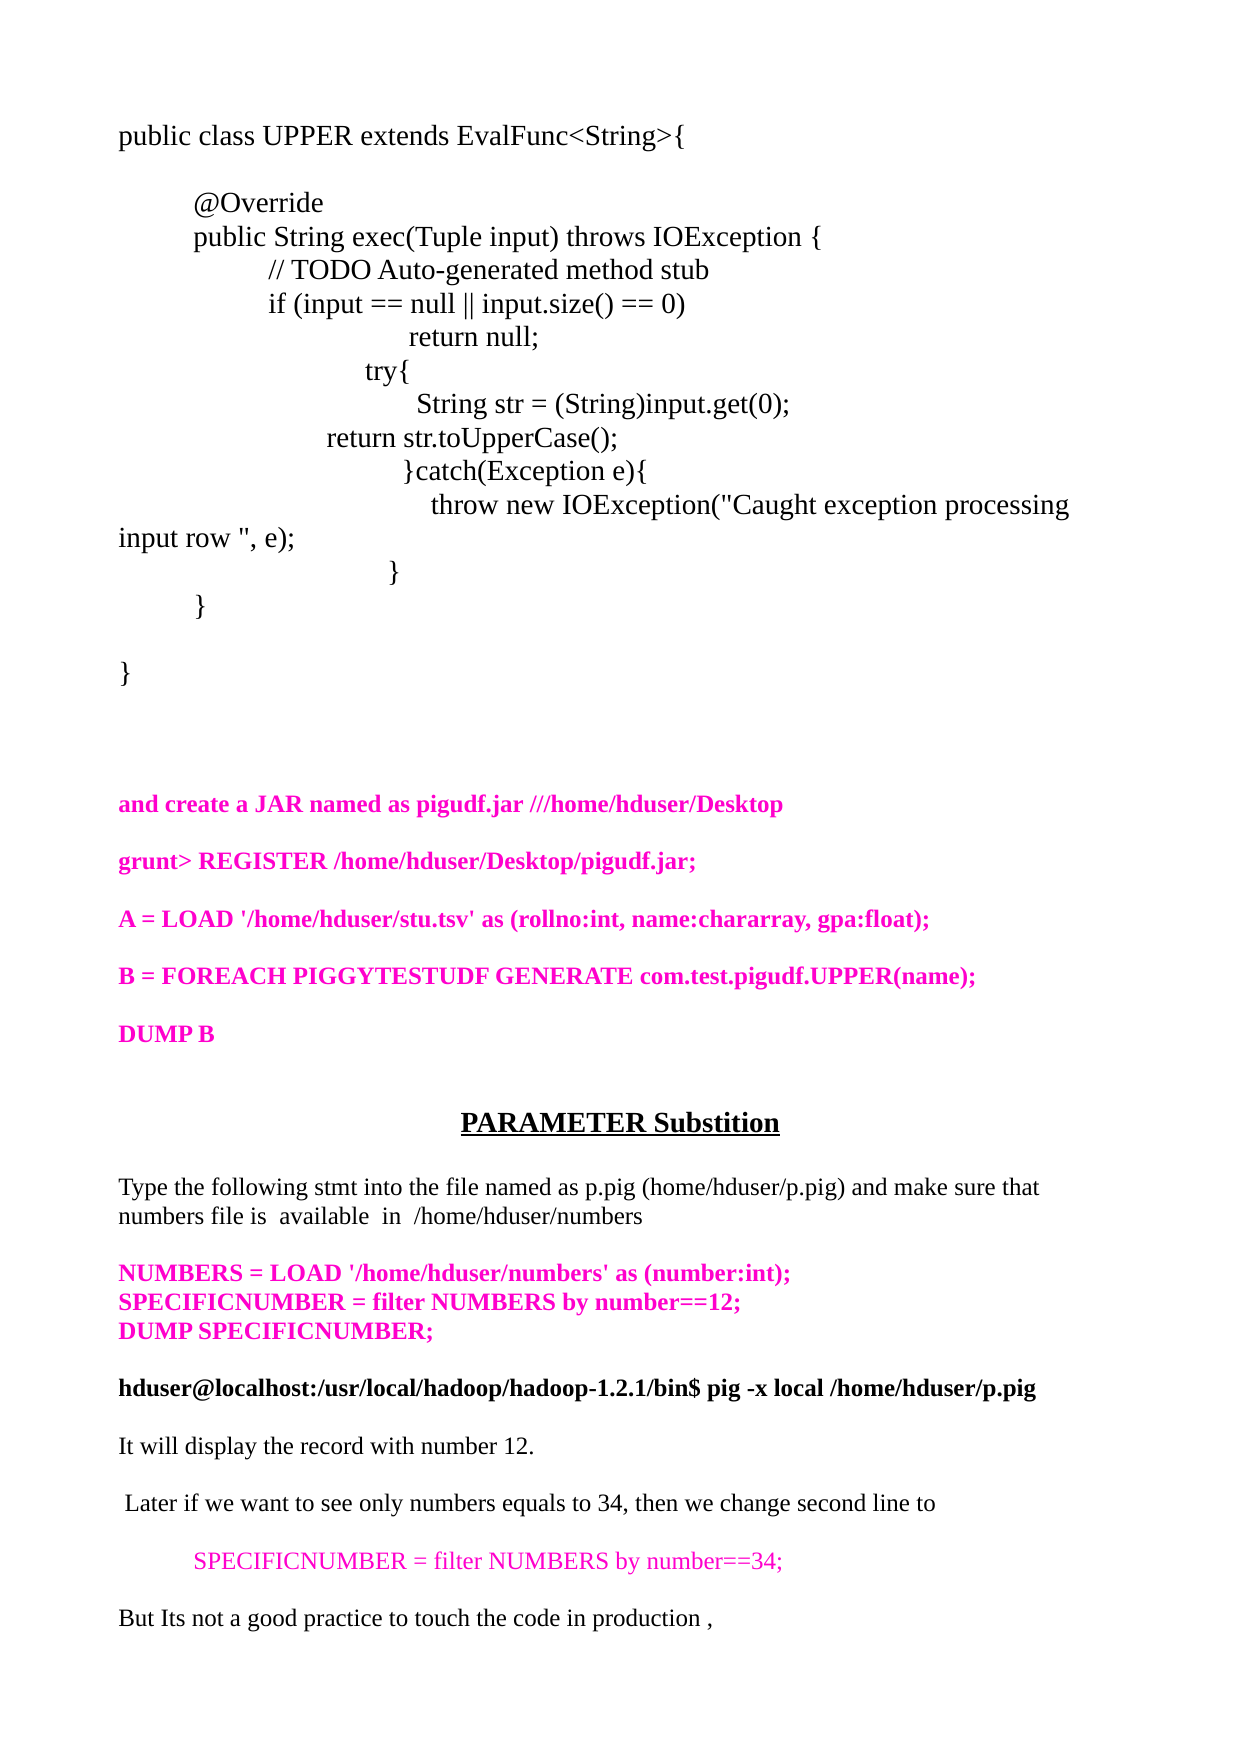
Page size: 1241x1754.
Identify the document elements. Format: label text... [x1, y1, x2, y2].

text B = FOREACH PIGGYTESTUDF GENERATE com.test.pigudf.UPPER(name); [118, 961, 1122, 990]
text } [118, 554, 1122, 588]
text But Its not a good practice to touch the code in production , [118, 1603, 1122, 1632]
text Type the following stmt into the file named as p.pig (home/hduser/p.pig) and make sure that numbers file is available in /home/hduser/numbers [118, 1172, 1122, 1230]
text and create a JAR named as pigudf.jar ///home/hduser/Desktop [118, 789, 1122, 818]
text try{ [118, 353, 1122, 386]
text } [118, 655, 1122, 688]
text }catch(Exception e){ [118, 453, 1122, 487]
text @Override [118, 185, 1122, 219]
text throw new IOException("Caught exception processing input row ", e); [118, 487, 1122, 554]
text A = LOAD '/home/hduser/stu.tsv' as (rollno:int, name:chararray, gpa:float); [118, 904, 1122, 933]
text String str = (String)input.get(0); [118, 386, 1122, 420]
text return str.toUpperCase(); [118, 420, 1122, 453]
text SPECIFICNUMBER = filter NUMBERS by number==12; [118, 1287, 1122, 1316]
text public class UPPER extends EvalFunc<String>{ [118, 118, 1122, 152]
text PARAMETER Substition [118, 1105, 1122, 1139]
text hduser@localhost:/usr/local/hadoop/hadoop-1.2.1/bin$ pig -x local /home/hduser/p.pig [118, 1373, 1122, 1402]
text return null; [118, 319, 1122, 353]
text It will display the record with number 12. [118, 1431, 1122, 1460]
text DUMP SPECIFICNUMBER; [118, 1316, 1122, 1345]
text Later if we want to see only numbers equals to 34, then we change second line to [118, 1488, 1122, 1517]
text DUMP B [118, 1019, 1122, 1048]
text NUMBERS = LOAD '/home/hduser/numbers' as (number:int); [118, 1258, 1122, 1287]
text grunt> REGISTER /home/hduser/Desktop/pigudf.jar; [118, 846, 1122, 875]
text public String exec(Tuple input) throws IOException { [118, 219, 1122, 252]
text } [118, 588, 1122, 621]
text // TODO Auto-generated method stub [118, 252, 1122, 286]
text SPECIFICNUMBER = filter NUMBERS by number==34; [118, 1546, 1122, 1575]
text if (input == null || input.size() == 0) [118, 286, 1122, 319]
